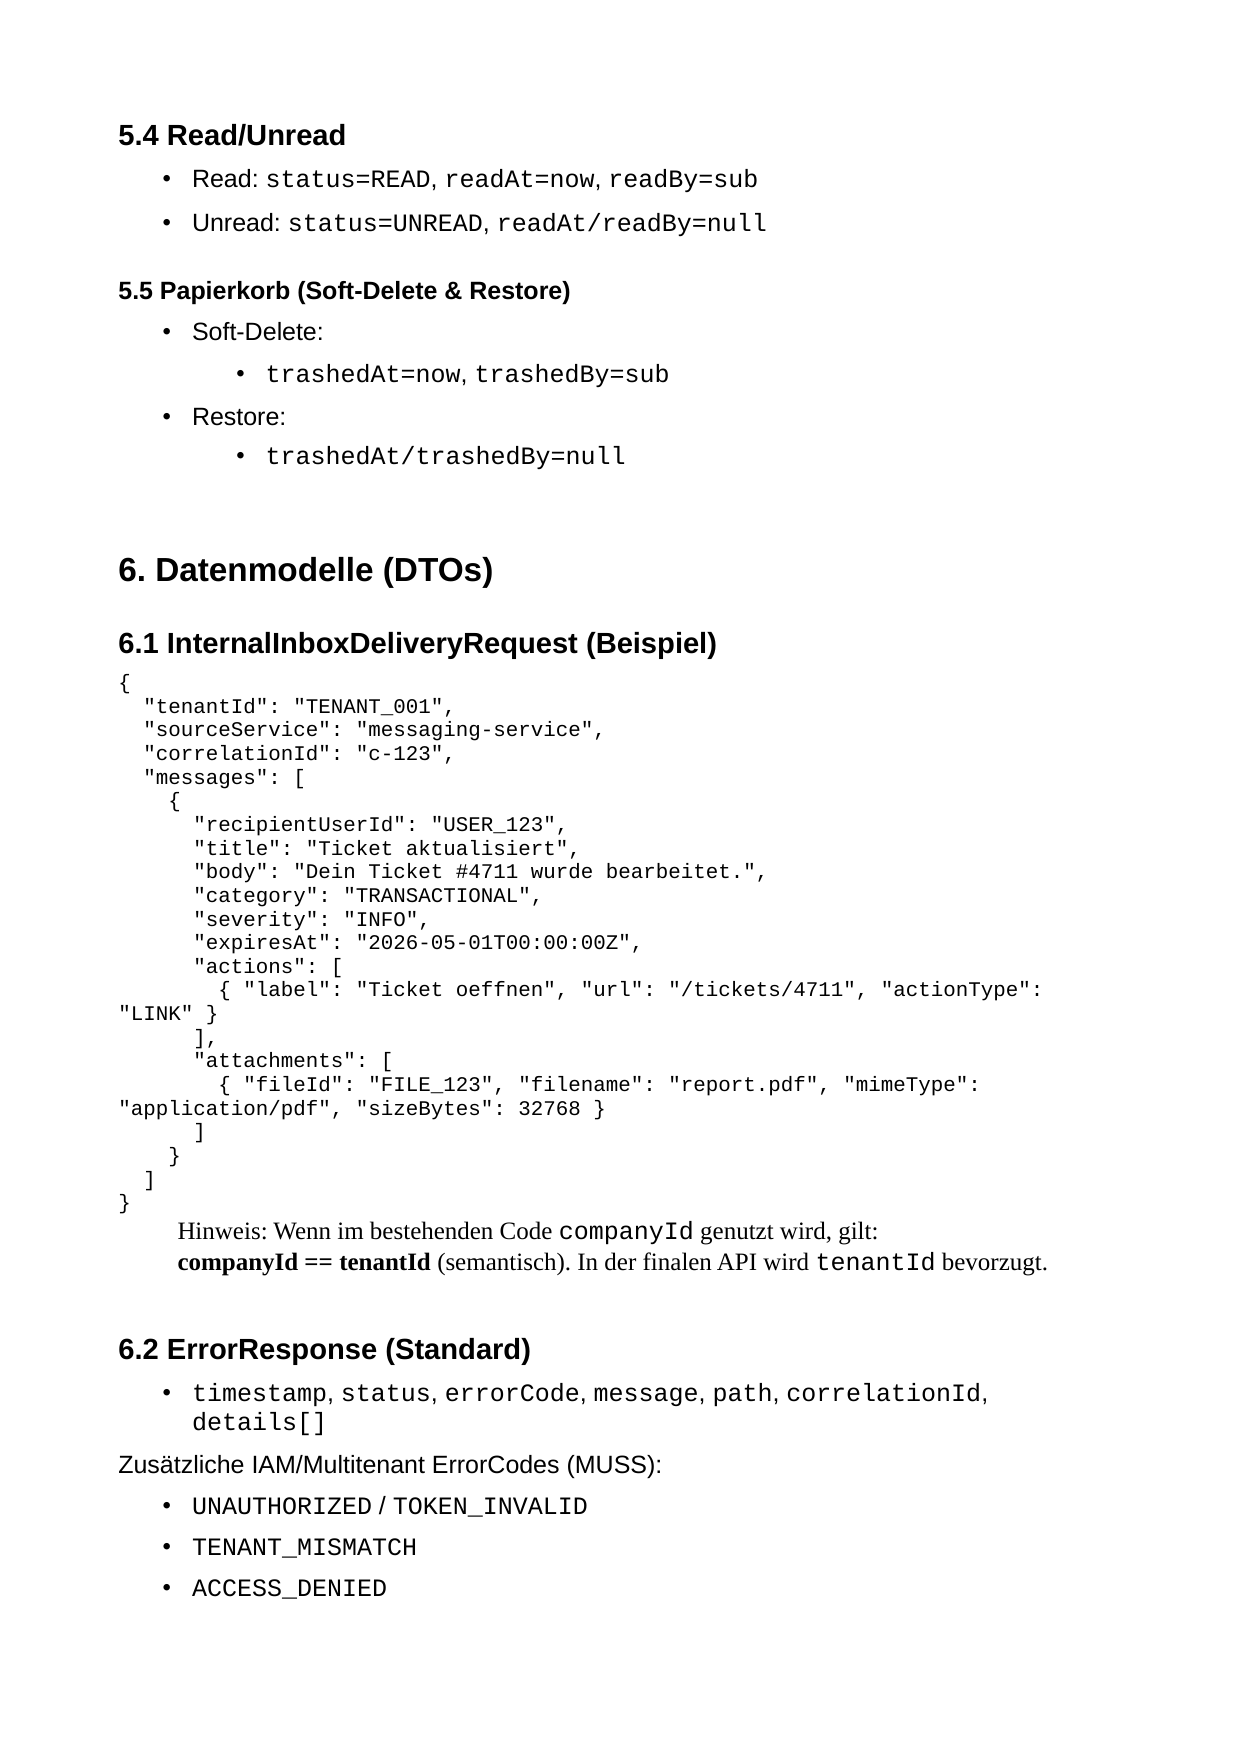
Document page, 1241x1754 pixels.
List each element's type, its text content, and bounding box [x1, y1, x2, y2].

text "attachments": [ [118, 1050, 1122, 1074]
text "body": "Dein Ticket #4711 wurde bearbeitet.", [118, 861, 1122, 885]
text "correlationId": "c-123", [118, 743, 1122, 767]
text "sourceService": "messaging-service", [118, 719, 1122, 743]
list trashedAt/trashedBy=null [236, 443, 1122, 472]
subtitle 6. Datenmodelle (DTOs) [118, 550, 1122, 588]
text "actions": [ [118, 956, 1122, 979]
list Read: status=READ, readAt=now, readBy=sub [162, 164, 1122, 195]
list ACCESS_DENIED [162, 1575, 1122, 1604]
list timestamp, status, errorCode, message, path, correlationId, details[] [162, 1378, 1122, 1437]
list Unread: status=UNREAD, readAt/readBy=null [162, 208, 1122, 238]
text Zusätzliche IAM/Multitenant ErrorCodes (MUSS): [118, 1450, 1122, 1479]
text "title": "Ticket aktualisiert", [118, 838, 1122, 861]
subtitle 5.4 Read/Unread [118, 118, 1122, 152]
text "recipientUserId": "USER_123", [118, 814, 1122, 838]
text "messages": [ [118, 767, 1122, 790]
text ] [118, 1121, 1122, 1145]
list trashedAt=now, trashedBy=sub [236, 359, 1122, 389]
text "expiresAt": "2026-05-01T00:00:00Z", [118, 932, 1122, 956]
text ] [118, 1169, 1122, 1192]
subtitle 6.2 ErrorResponse (Standard) [118, 1332, 1122, 1366]
list UNAUTHORIZED / TOKEN_INVALID [162, 1491, 1122, 1522]
text "category": "TRANSACTIONAL", [118, 885, 1122, 908]
list Soft-Delete: [162, 317, 1122, 346]
subtitle 5.5 Papierkorb (Soft-Delete & Restore) [118, 276, 1122, 305]
text { [118, 672, 1122, 696]
list Restore: [162, 402, 1122, 431]
text { "label": "Ticket oeffnen", "url": "/tickets/4711", "actionType": "LINK" } [118, 979, 1122, 1027]
text } [118, 1145, 1122, 1169]
text } [118, 1192, 1122, 1216]
subtitle 6.1 InternalInboxDeliveryRequest (Beispiel) [118, 626, 1122, 659]
text { "fileId": "FILE_123", "filename": "report.pdf", "mimeType": "application/pdf", "sizeBytes": 32768 } [118, 1074, 1122, 1121]
list TENANT_MISMATCH [162, 1534, 1122, 1563]
text { [118, 790, 1122, 814]
text ], [118, 1027, 1122, 1050]
text "tenantId": "TENANT_001", [118, 696, 1122, 719]
text Hinweis: Wenn im bestehenden Code companyId genutzt wird, gilt: companyId == tenantId (semantisch). In der finalen API wird tenantId bevorzugt. [177, 1216, 1063, 1278]
text "severity": "INFO", [118, 908, 1122, 932]
